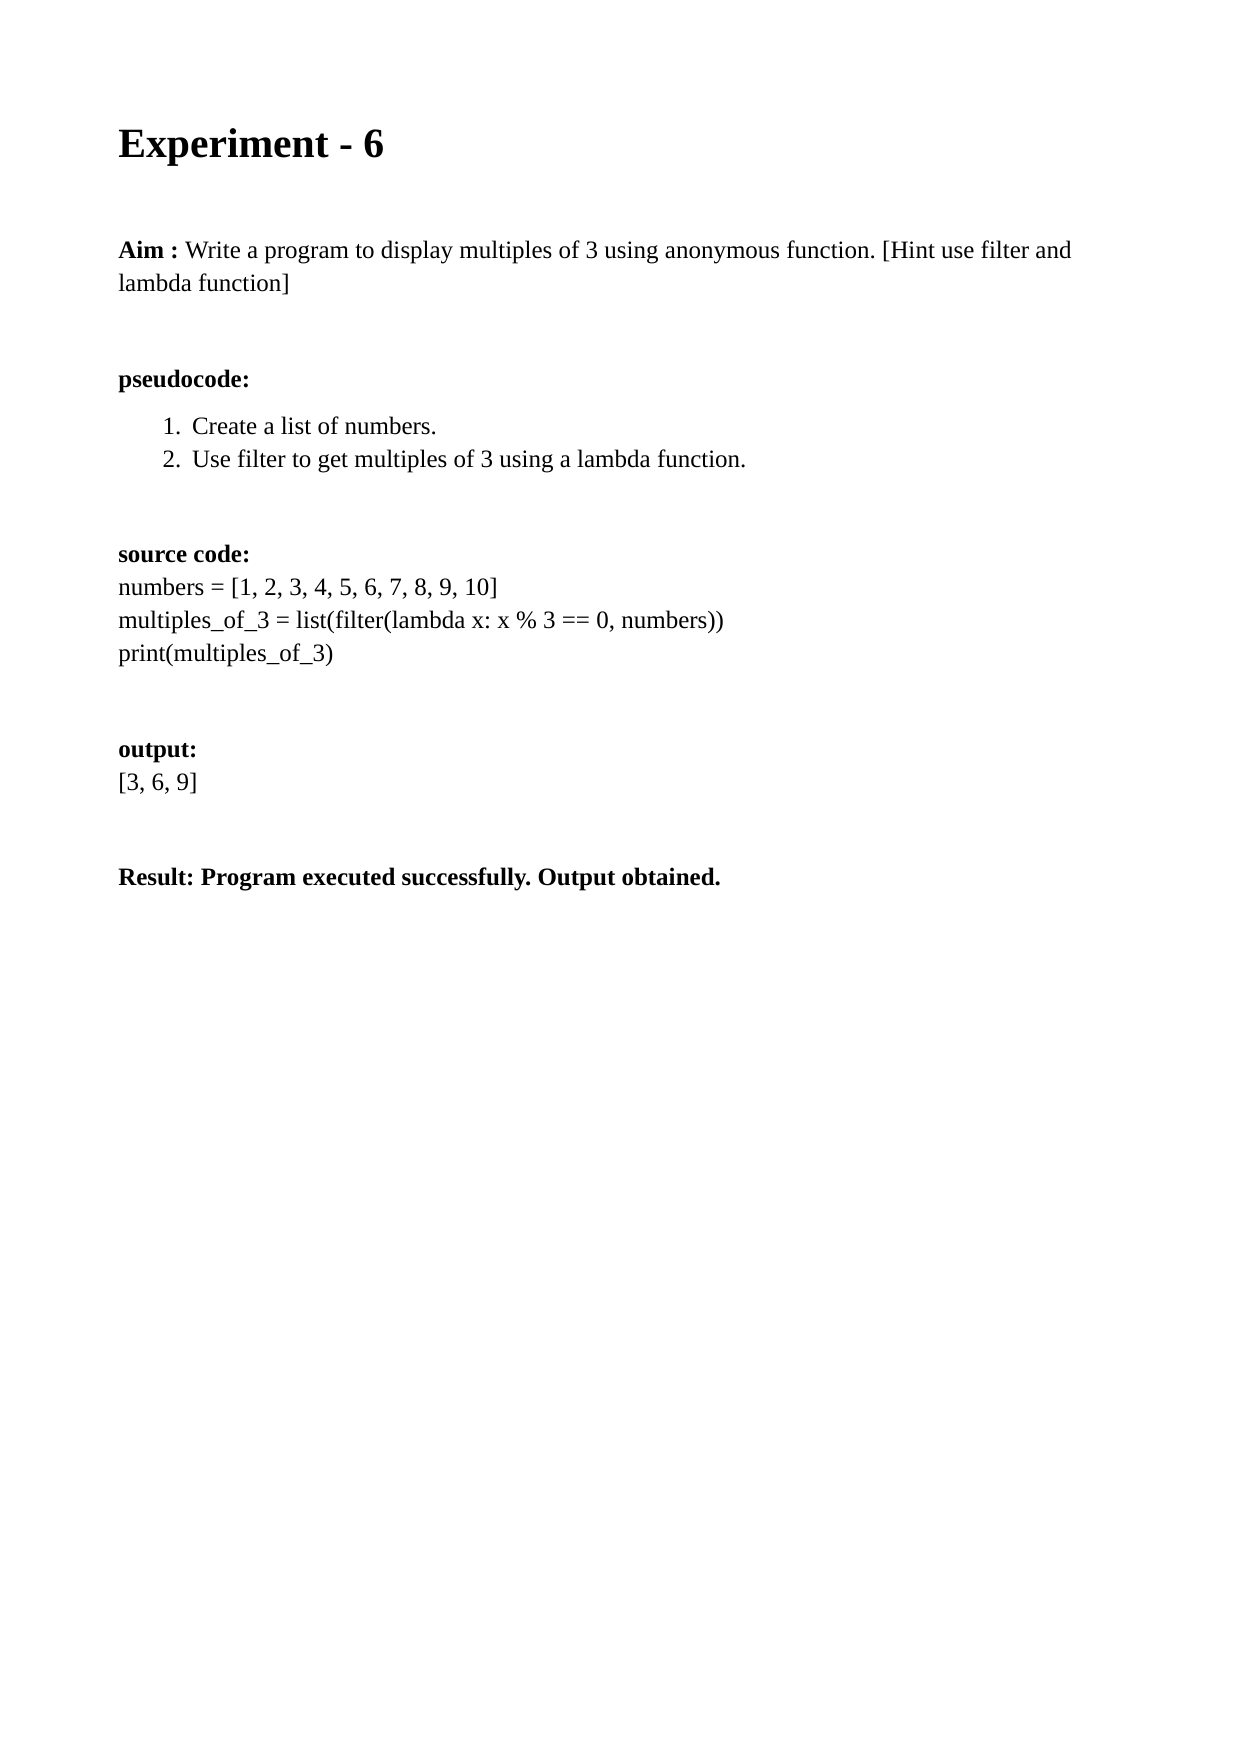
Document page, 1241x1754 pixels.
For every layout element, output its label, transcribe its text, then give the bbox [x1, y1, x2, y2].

list Use filter to get multiples of 3 using a lambda function. [162, 444, 1122, 473]
text source code: numbers = [1, 2, 3, 4, 5, 6, 7, 8, 9, 10] multiples_of_3 = list(filter(lambda x: x % 3 == 0, numbers)) print(multiples_of_3) [118, 539, 1122, 667]
list Create a list of numbers. [162, 411, 1122, 440]
text pseudocode: [118, 364, 1122, 392]
text Result: Program executed successfully. Output obtained. [118, 862, 1122, 891]
text Experiment - 6 [118, 118, 1122, 166]
text Aim : Write a program to display multiples of 3 using anonymous function. [Hint use filter and lambda function] [118, 235, 1122, 297]
text output: [3, 6, 9] [118, 734, 1122, 796]
